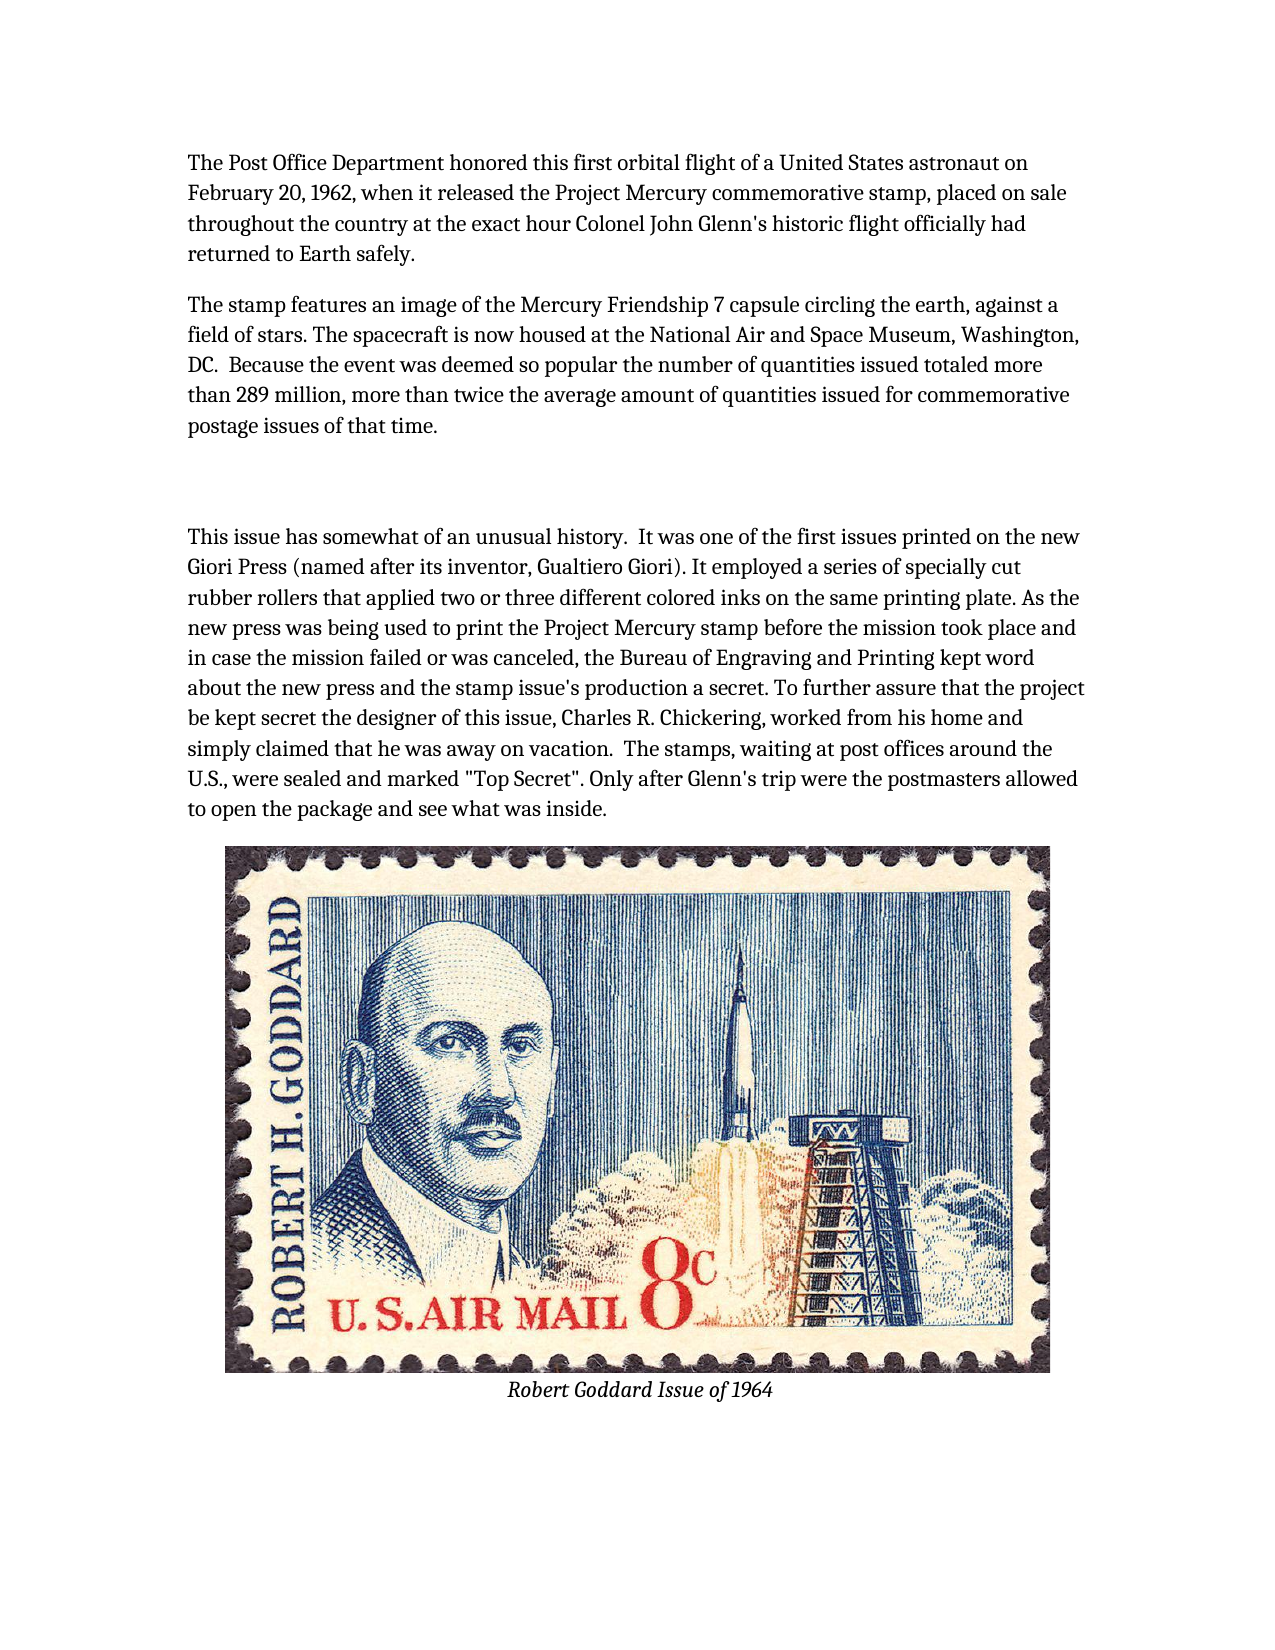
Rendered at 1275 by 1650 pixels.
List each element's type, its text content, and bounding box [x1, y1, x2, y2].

text This issue has somewhat of an unusual history. It was one of the first issues printed on the new Giori Press (named after its inventor, Gualtiero Giori). It employed a series of specially cut rubber rollers that applied two or three different colored inks on the same printing plate. As the new press was being used to print the Project Mercury stamp before the mission took place and in case the mission failed or was canceled, the Bureau of Engraving and Printing kept word about the new press and the stamp issue's production a secret. To further assure that the project be kept secret the designer of this issue, Charles R. Chickering, worked from his home and simply claimed that he was away on vacation. The stamps, waiting at post offices around the U.S., were sealed and marked "Top Secret". Only after Glenn's trip were the postmasters allowed to open the package and see what was inside. [187, 463, 1087, 822]
text Robert Goddard Issue of 1964 [187, 847, 1087, 1403]
picture [225, 846, 1050, 1373]
text The Post Office Department honored this first orbital flight of a United States astronaut on February 20, 1962, when it released the Project Mercury commemorative stamp, placed on sale throughout the country at the exact hour Colonel John Glenn's historic flight officially had returned to Earth safely. [187, 150, 1087, 267]
text The stamp features an image of the Mercury Friendship 7 capsule circling the earth, against a field of stars. The spacecraft is now housed at the National Air and Space Museum, Washington, DC. Because the event was deemed so popular the number of quantities issued totaled more than 289 million, more than twice the average amount of quantities issued for commemorative postage issues of that time. [187, 292, 1087, 439]
